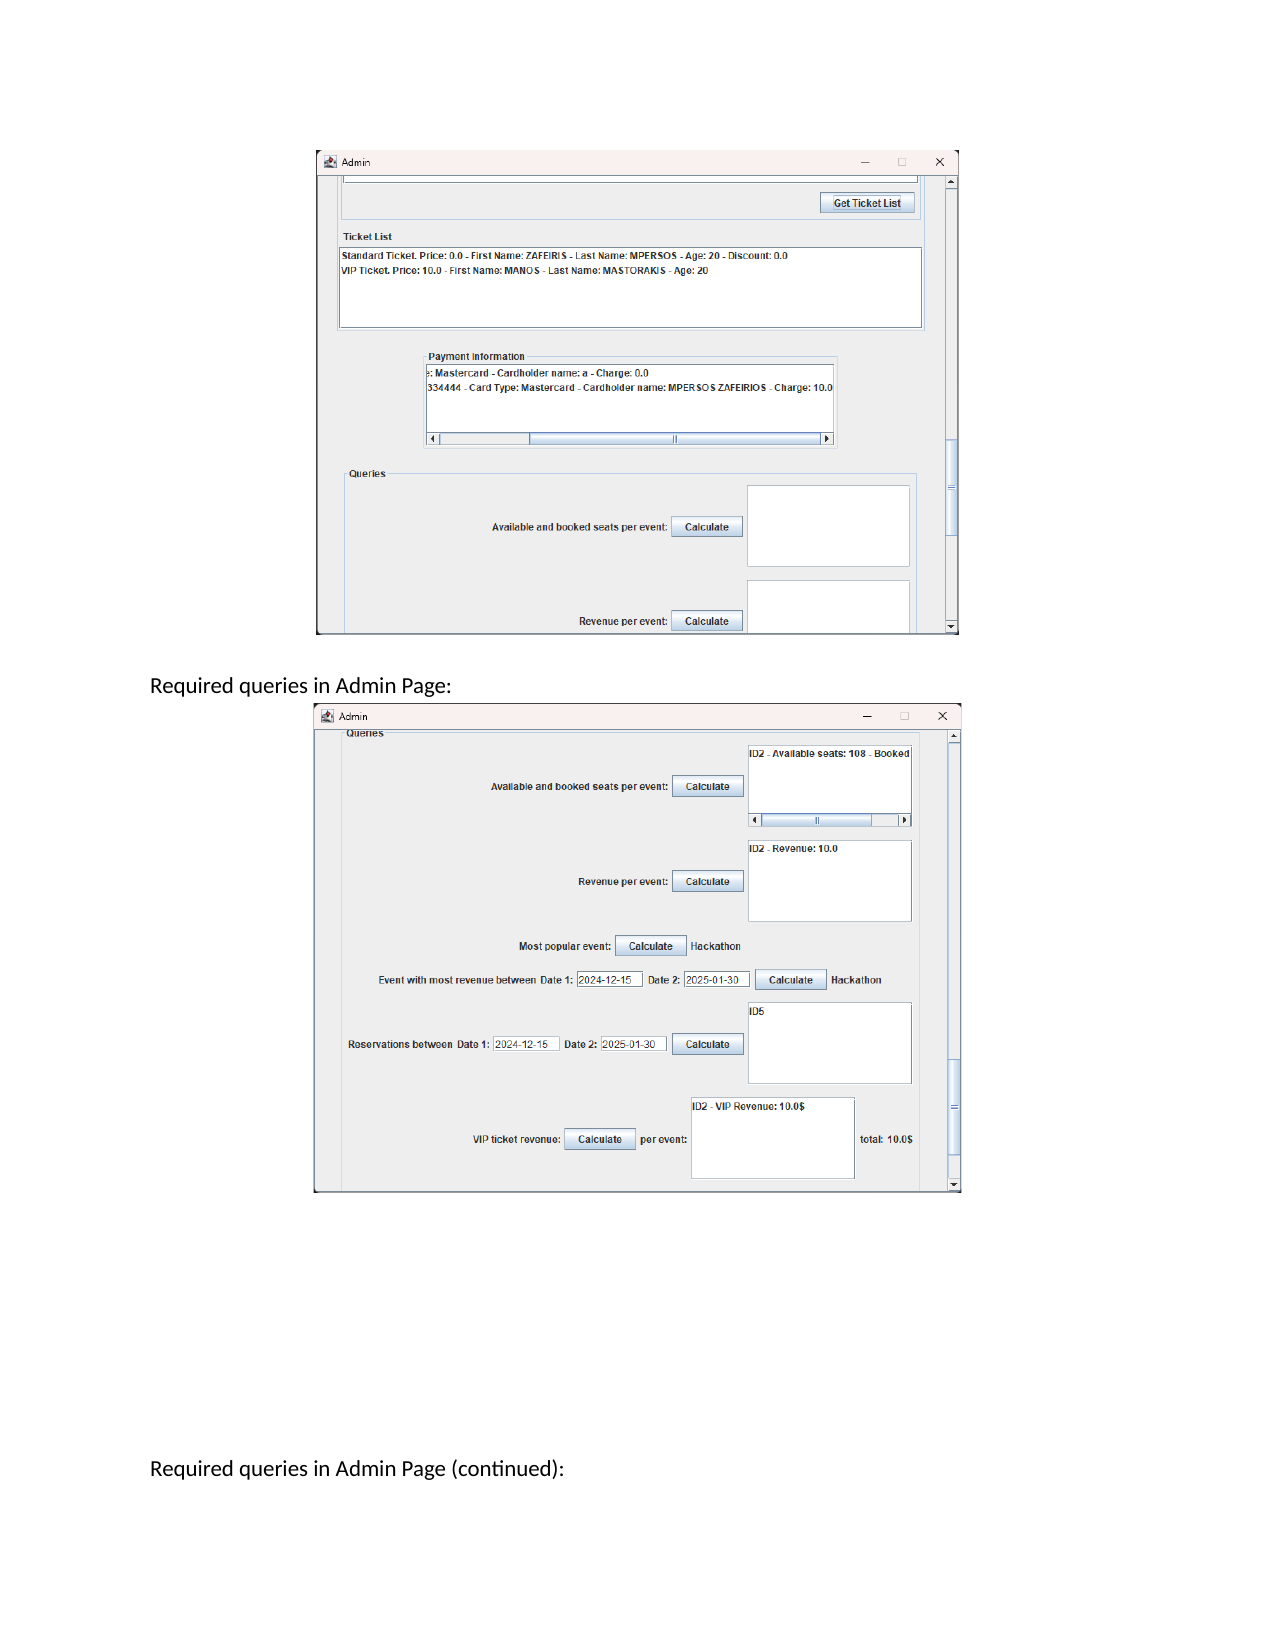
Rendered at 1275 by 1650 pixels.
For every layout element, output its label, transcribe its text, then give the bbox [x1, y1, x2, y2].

text Required queries in Admin Page: [150, 671, 1125, 699]
text Required queries in Admin Page (continued): [150, 1454, 1125, 1482]
